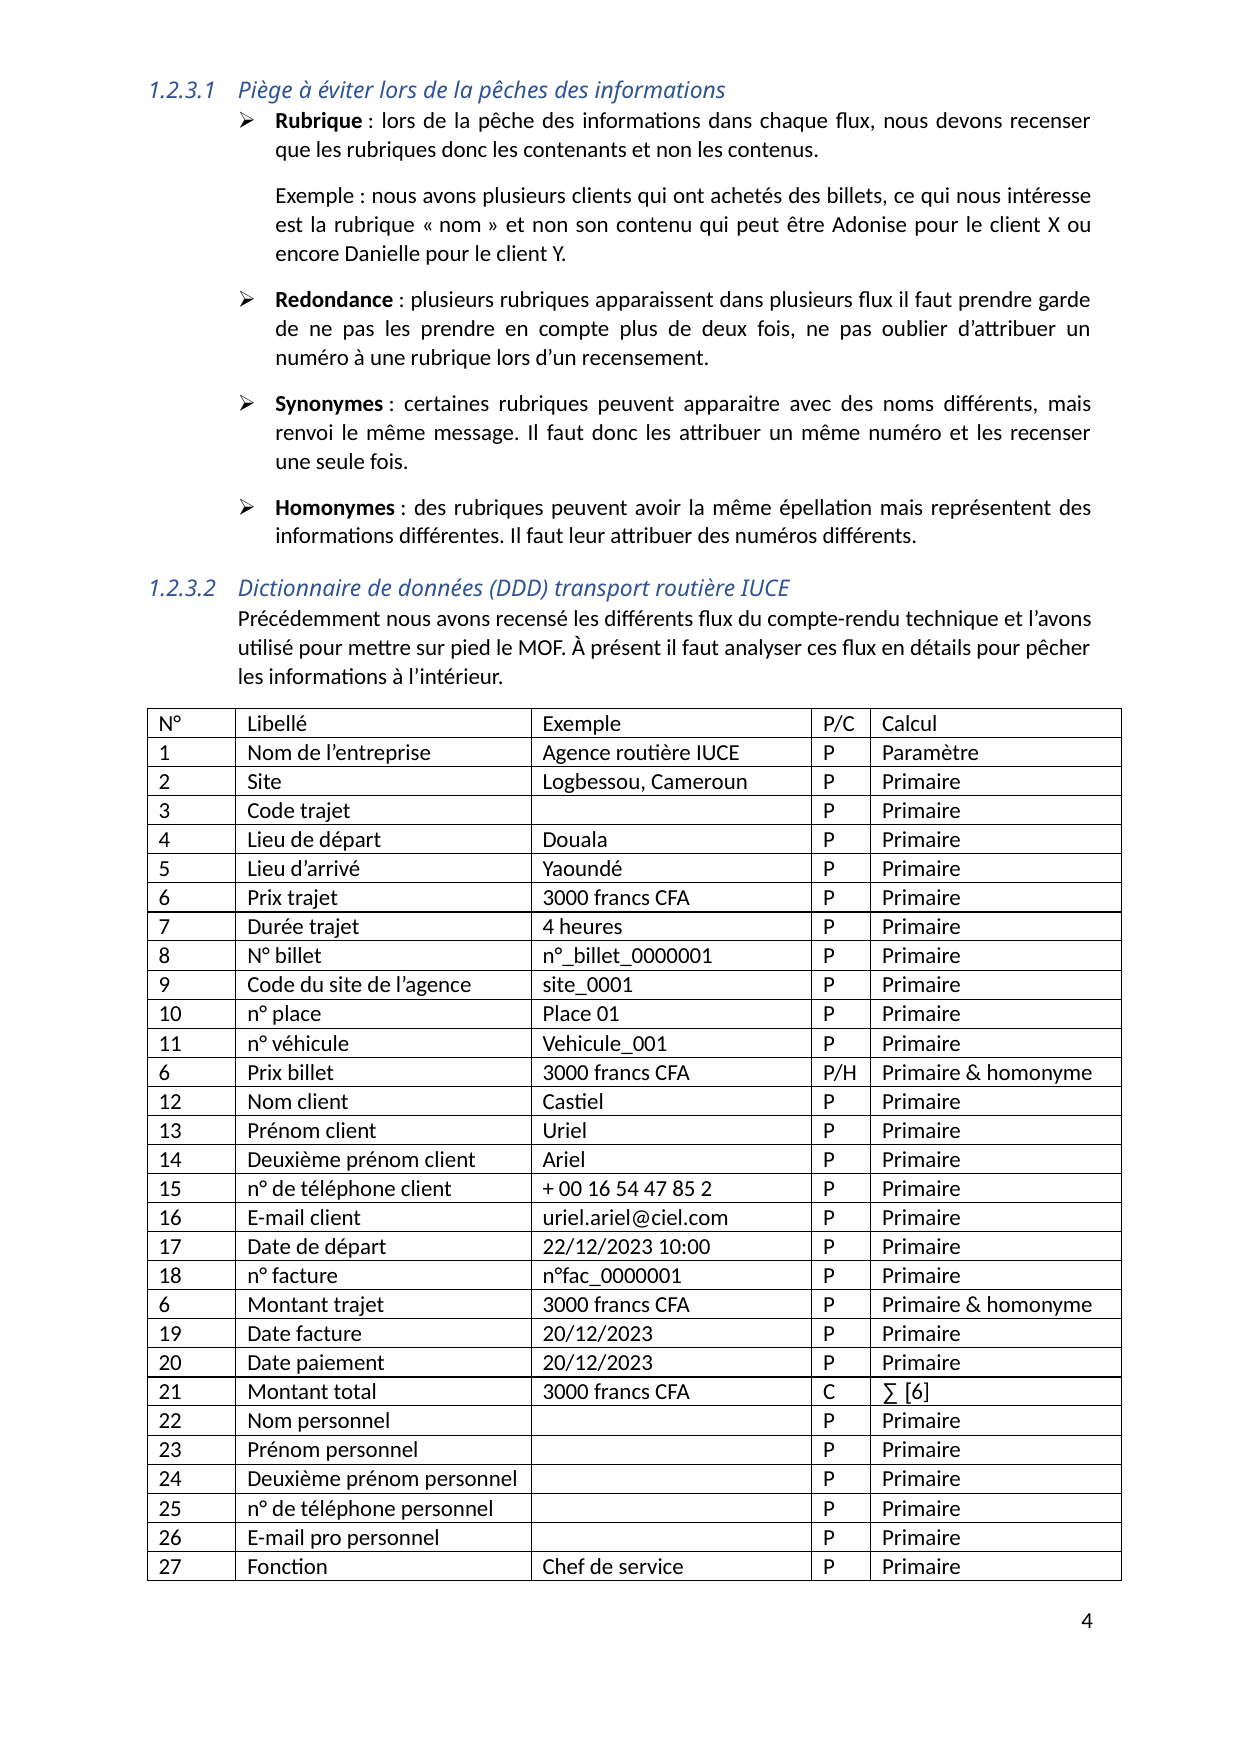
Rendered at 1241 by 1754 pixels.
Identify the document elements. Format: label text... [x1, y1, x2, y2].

table_cell E-mail client [236, 1203, 531, 1231]
table_cell Primaire [871, 1145, 1121, 1173]
table_cell Vehicule_001 [532, 1029, 811, 1057]
table_cell 15 [148, 1174, 235, 1202]
table_cell Paramètre [871, 738, 1121, 766]
table_cell Primaire [871, 854, 1121, 882]
table_cell Uriel [532, 1116, 811, 1144]
table_header N° [148, 709, 235, 737]
table_cell + 00 16 54 47 85 2 [532, 1174, 811, 1202]
list Homonymes : des rubriques peuvent avoir la même épellation mais représentent des informations différentes. Il faut leur attribuer des numéros différents. [238, 493, 1093, 550]
table_cell 6 [148, 883, 235, 911]
table_cell P [812, 971, 870, 998]
table_cell n° véhicule [236, 1029, 531, 1057]
table_cell Primaire [871, 1552, 1121, 1580]
table_cell P [812, 1552, 870, 1580]
list Synonymes : certaines rubriques peuvent apparaitre avec des noms différents, mais renvoi le même message. Il faut donc les attribuer un même numéro et les recenser une seule fois. [238, 389, 1093, 475]
table_cell Date de départ [236, 1232, 531, 1260]
table_cell P [812, 1029, 870, 1057]
table_cell 16 [148, 1203, 235, 1231]
table_cell 8 [148, 941, 235, 969]
table_cell P [812, 1174, 870, 1202]
table_cell Nom personnel [236, 1406, 531, 1434]
table_cell Primaire [871, 941, 1121, 969]
table_cell Code du site de l’agence [236, 971, 531, 998]
table_cell 3000 francs CFA [532, 1378, 811, 1405]
table_cell P [812, 1232, 870, 1260]
list Redondance : plusieurs rubriques apparaissent dans plusieurs flux il faut prendre garde de ne pas les prendre en compte plus de deux fois, ne pas oublier d’attribuer un numéro à une rubrique lors d’un recensement. [238, 285, 1093, 371]
table_cell 5 [148, 854, 235, 882]
table_cell P [812, 883, 870, 911]
table_cell Deuxième prénom personnel [236, 1465, 531, 1493]
text Exemple : nous avons plusieurs clients qui ont achetés des billets, ce qui nous intéresse est la rubrique « nom » et non son contenu qui peut être Adonise pour le client X ou encore Danielle pour le client Y. [275, 181, 1093, 267]
table_cell site_0001 [532, 971, 811, 998]
table_cell [532, 1523, 811, 1551]
table_cell [532, 1494, 811, 1522]
table_cell 12 [148, 1087, 235, 1115]
table_cell uriel.ariel@ciel.com [532, 1203, 811, 1231]
table_cell P [812, 913, 870, 940]
table_cell P [812, 1000, 870, 1028]
table_cell ∑ [6] [871, 1378, 1121, 1405]
table_cell N° billet [236, 941, 531, 969]
table_cell Yaoundé [532, 854, 811, 882]
table_cell 22/12/2023 10:00 [532, 1232, 811, 1260]
table_cell 14 [148, 1145, 235, 1173]
table_cell 23 [148, 1436, 235, 1463]
table_cell Nom client [236, 1087, 531, 1115]
table_cell P [812, 1087, 870, 1115]
table_cell 17 [148, 1232, 235, 1260]
subtitle Piège à éviter lors de la pêches des informations [148, 74, 1093, 105]
table_cell Prix trajet [236, 883, 531, 911]
table_cell Date facture [236, 1319, 531, 1347]
table_cell 20/12/2023 [532, 1319, 811, 1347]
table_cell 20 [148, 1348, 235, 1376]
table_cell Primaire [871, 1116, 1121, 1144]
table_cell P [812, 1203, 870, 1231]
table_cell Douala [532, 825, 811, 853]
table_cell Primaire [871, 796, 1121, 824]
table_cell P [812, 1465, 870, 1493]
table_header Calcul [871, 709, 1121, 737]
table_cell Primaire [871, 767, 1121, 795]
table_cell Montant trajet [236, 1290, 531, 1318]
table_header Libellé [236, 709, 531, 737]
table_cell [532, 796, 811, 824]
table_cell P [812, 825, 870, 853]
table_cell Primaire [871, 1436, 1121, 1463]
table_cell 24 [148, 1465, 235, 1493]
table_cell 18 [148, 1261, 235, 1289]
table_cell Primaire [871, 1348, 1121, 1376]
table_cell P [812, 1290, 870, 1318]
table_cell Primaire [871, 1232, 1121, 1260]
table_cell Site [236, 767, 531, 795]
table_cell Primaire [871, 1087, 1121, 1115]
table_cell P [812, 1116, 870, 1144]
list Rubrique : lors de la pêche des informations dans chaque flux, nous devons recenser que les rubriques donc les contenants et non les contenus. [238, 106, 1093, 163]
table_cell 10 [148, 1000, 235, 1028]
table_cell Primaire [871, 1406, 1121, 1434]
table_cell Primaire [871, 1029, 1121, 1057]
table_cell 3000 francs CFA [532, 1058, 811, 1086]
table_cell 6 [148, 1290, 235, 1318]
table_cell Primaire [871, 1494, 1121, 1522]
table_cell 13 [148, 1116, 235, 1144]
table_cell Primaire [871, 1174, 1121, 1202]
table_cell Prix billet [236, 1058, 531, 1086]
table_cell Chef de service [532, 1552, 811, 1580]
table_cell P [812, 1436, 870, 1463]
table_cell P [812, 854, 870, 882]
table_cell n°_billet_0000001 [532, 941, 811, 969]
table_cell P [812, 767, 870, 795]
table_cell n° place [236, 1000, 531, 1028]
table_cell 21 [148, 1378, 235, 1405]
table_cell 3000 francs CFA [532, 883, 811, 911]
table_cell Lieu d’arrivé [236, 854, 531, 882]
table_cell Primaire [871, 1000, 1121, 1028]
table_cell Primaire [871, 883, 1121, 911]
table_cell 19 [148, 1319, 235, 1347]
table_cell Primaire [871, 1319, 1121, 1347]
table_cell Primaire [871, 1203, 1121, 1231]
table_cell Code trajet [236, 796, 531, 824]
table_cell Prénom personnel [236, 1436, 531, 1463]
table_cell P [812, 1406, 870, 1434]
table_cell P [812, 941, 870, 969]
table_cell n° de téléphone client [236, 1174, 531, 1202]
table_cell [532, 1465, 811, 1493]
table_cell 26 [148, 1523, 235, 1551]
table_cell Montant total [236, 1378, 531, 1405]
table_cell P/H [812, 1058, 870, 1086]
table_cell P [812, 1319, 870, 1347]
table_cell Nom de l’entreprise [236, 738, 531, 766]
table_cell 1 [148, 738, 235, 766]
table_cell 4 heures [532, 913, 811, 940]
table_cell n° de téléphone personnel [236, 1494, 531, 1522]
table_cell 11 [148, 1029, 235, 1057]
table_cell Primaire & homonyme [871, 1058, 1121, 1086]
table_cell P [812, 1348, 870, 1376]
table_cell Prénom client [236, 1116, 531, 1144]
table_cell P [812, 1494, 870, 1522]
table_cell [532, 1436, 811, 1463]
table_cell [532, 1406, 811, 1434]
table_cell Primaire [871, 825, 1121, 853]
table_cell 25 [148, 1494, 235, 1522]
table_cell Castiel [532, 1087, 811, 1115]
table_cell Fonction [236, 1552, 531, 1580]
table_cell Durée trajet [236, 913, 531, 940]
table_cell 4 [148, 825, 235, 853]
table_cell P [812, 1261, 870, 1289]
table_cell Primaire [871, 913, 1121, 940]
table_cell Primaire [871, 1465, 1121, 1493]
table_cell n° facture [236, 1261, 531, 1289]
table_cell Agence routière IUCE [532, 738, 811, 766]
table_cell 3000 francs CFA [532, 1290, 811, 1318]
table_cell Place 01 [532, 1000, 811, 1028]
table_header P/C [812, 709, 870, 737]
table_cell 7 [148, 913, 235, 940]
text Précédemment nous avons recensé les différents flux du compte-rendu technique et l’avons utilisé pour mettre sur pied le MOF. À présent il faut analyser ces flux en détails pour pêcher les informations à l’intérieur. [238, 604, 1093, 690]
table_cell P [812, 796, 870, 824]
table_header Exemple [532, 709, 811, 737]
table_cell Deuxième prénom client [236, 1145, 531, 1173]
table_cell Primaire [871, 1261, 1121, 1289]
table_cell 22 [148, 1406, 235, 1434]
table_cell P [812, 1523, 870, 1551]
table_cell 2 [148, 767, 235, 795]
table_cell 3 [148, 796, 235, 824]
table_cell n°fac_0000001 [532, 1261, 811, 1289]
table_cell 9 [148, 971, 235, 998]
table_cell Ariel [532, 1145, 811, 1173]
table_cell Lieu de départ [236, 825, 531, 853]
table_cell C [812, 1378, 870, 1405]
table_cell Primaire & homonyme [871, 1290, 1121, 1318]
table_cell 27 [148, 1552, 235, 1580]
table_cell E-mail pro personnel [236, 1523, 531, 1551]
table_cell Primaire [871, 1523, 1121, 1551]
table_cell P [812, 738, 870, 766]
table_cell Date paiement [236, 1348, 531, 1376]
table_cell P [812, 1145, 870, 1173]
table_cell Primaire [871, 971, 1121, 998]
table_cell 6 [148, 1058, 235, 1086]
subtitle Dictionnaire de données (DDD) transport routière IUCE [148, 572, 1093, 603]
table_cell 20/12/2023 [532, 1348, 811, 1376]
table_cell Logbessou, Cameroun [532, 767, 811, 795]
